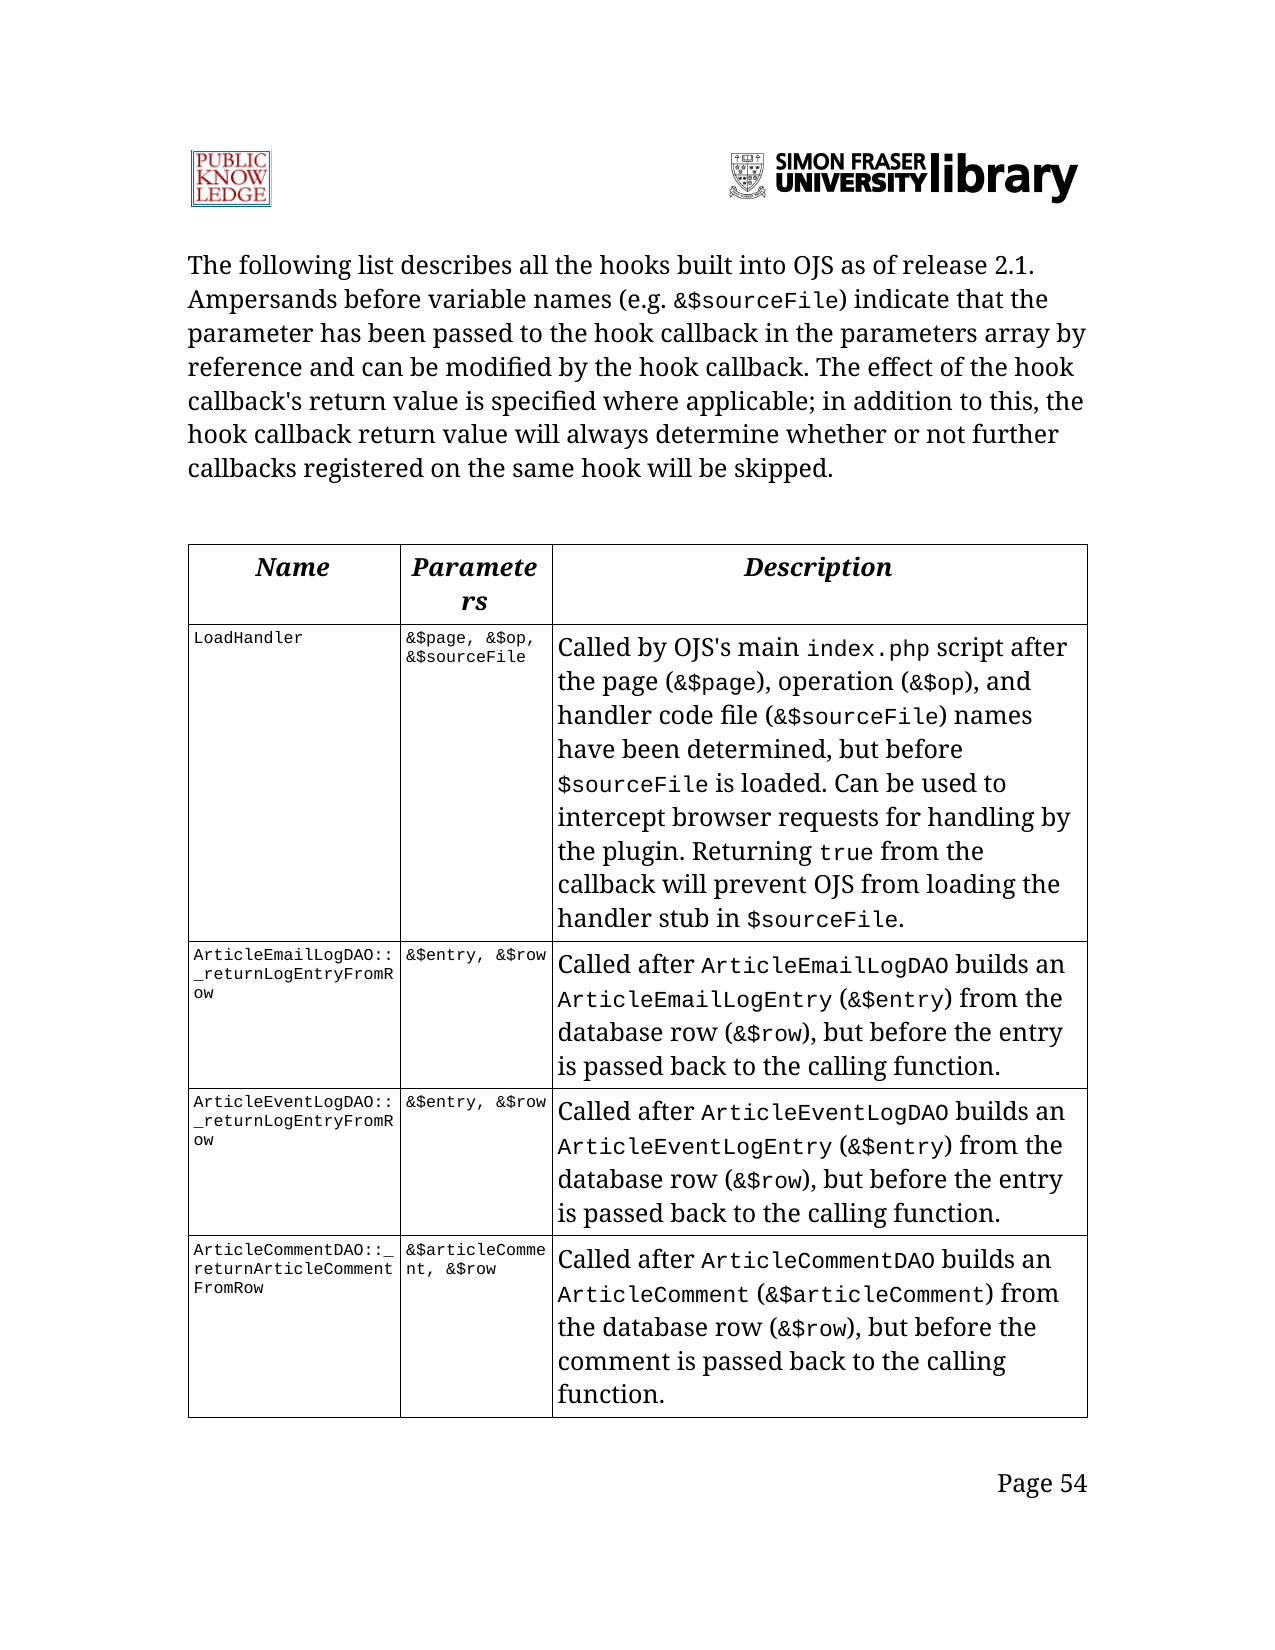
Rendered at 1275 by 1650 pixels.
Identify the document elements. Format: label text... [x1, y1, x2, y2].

picture [723, 150, 1083, 207]
table_cell &$page, &$op, &$sourceFile [401, 625, 552, 941]
table_header Parameters [401, 545, 552, 624]
table_header Description [553, 545, 1087, 624]
table_header Name [189, 545, 400, 624]
picture [193, 150, 272, 205]
text The following list describes all the hooks built into OJS as of release 2.1. Ampersands before variable names (e.g. &$sourceFile) indicate that the parameter has been passed to the hook callback in the parameters array by reference and can be modified by the hook callback. The effect of the hook callback's return value is specified where applicable; in addition to this, the hook callback return value will always determine whether or not further callbacks registered on the same hook will be skipped. [187, 247, 1087, 485]
table_cell &$entry, &$row [401, 942, 552, 1088]
table_cell &$articleComment, &$row [401, 1236, 552, 1417]
table_cell &$entry, &$row [401, 1089, 552, 1235]
table_cell ArticleEventLogDAO::_returnLogEntryFromRow [189, 1089, 400, 1235]
table_cell LoadHandler [189, 625, 400, 941]
table_cell Called after ArticleEmailLogDAO builds an ArticleEmailLogEntry (&$entry) from the database row (&$row), but before the entry is passed back to the calling function. [553, 942, 1087, 1088]
table_cell Called by OJS's main index.php script after the page (&$page), operation (&$op), and handler code file (&$sourceFile) names have been determined, but before $sourceFile is loaded. Can be used to intercept browser requests for handling by the plugin. Returning true from the callback will prevent OJS from loading the handler stub in $sourceFile. [553, 625, 1087, 941]
table_cell ArticleEmailLogDAO::_returnLogEntryFromRow [189, 942, 400, 1088]
table_cell Called after ArticleCommentDAO builds an ArticleComment (&$articleComment) from the database row (&$row), but before the comment is passed back to the calling function. [553, 1236, 1087, 1417]
table_cell Called after ArticleEventLogDAO builds an ArticleEventLogEntry (&$entry) from the database row (&$row), but before the entry is passed back to the calling function. [553, 1089, 1087, 1235]
table_cell ArticleCommentDAO::_returnArticleCommentFromRow [189, 1236, 400, 1417]
